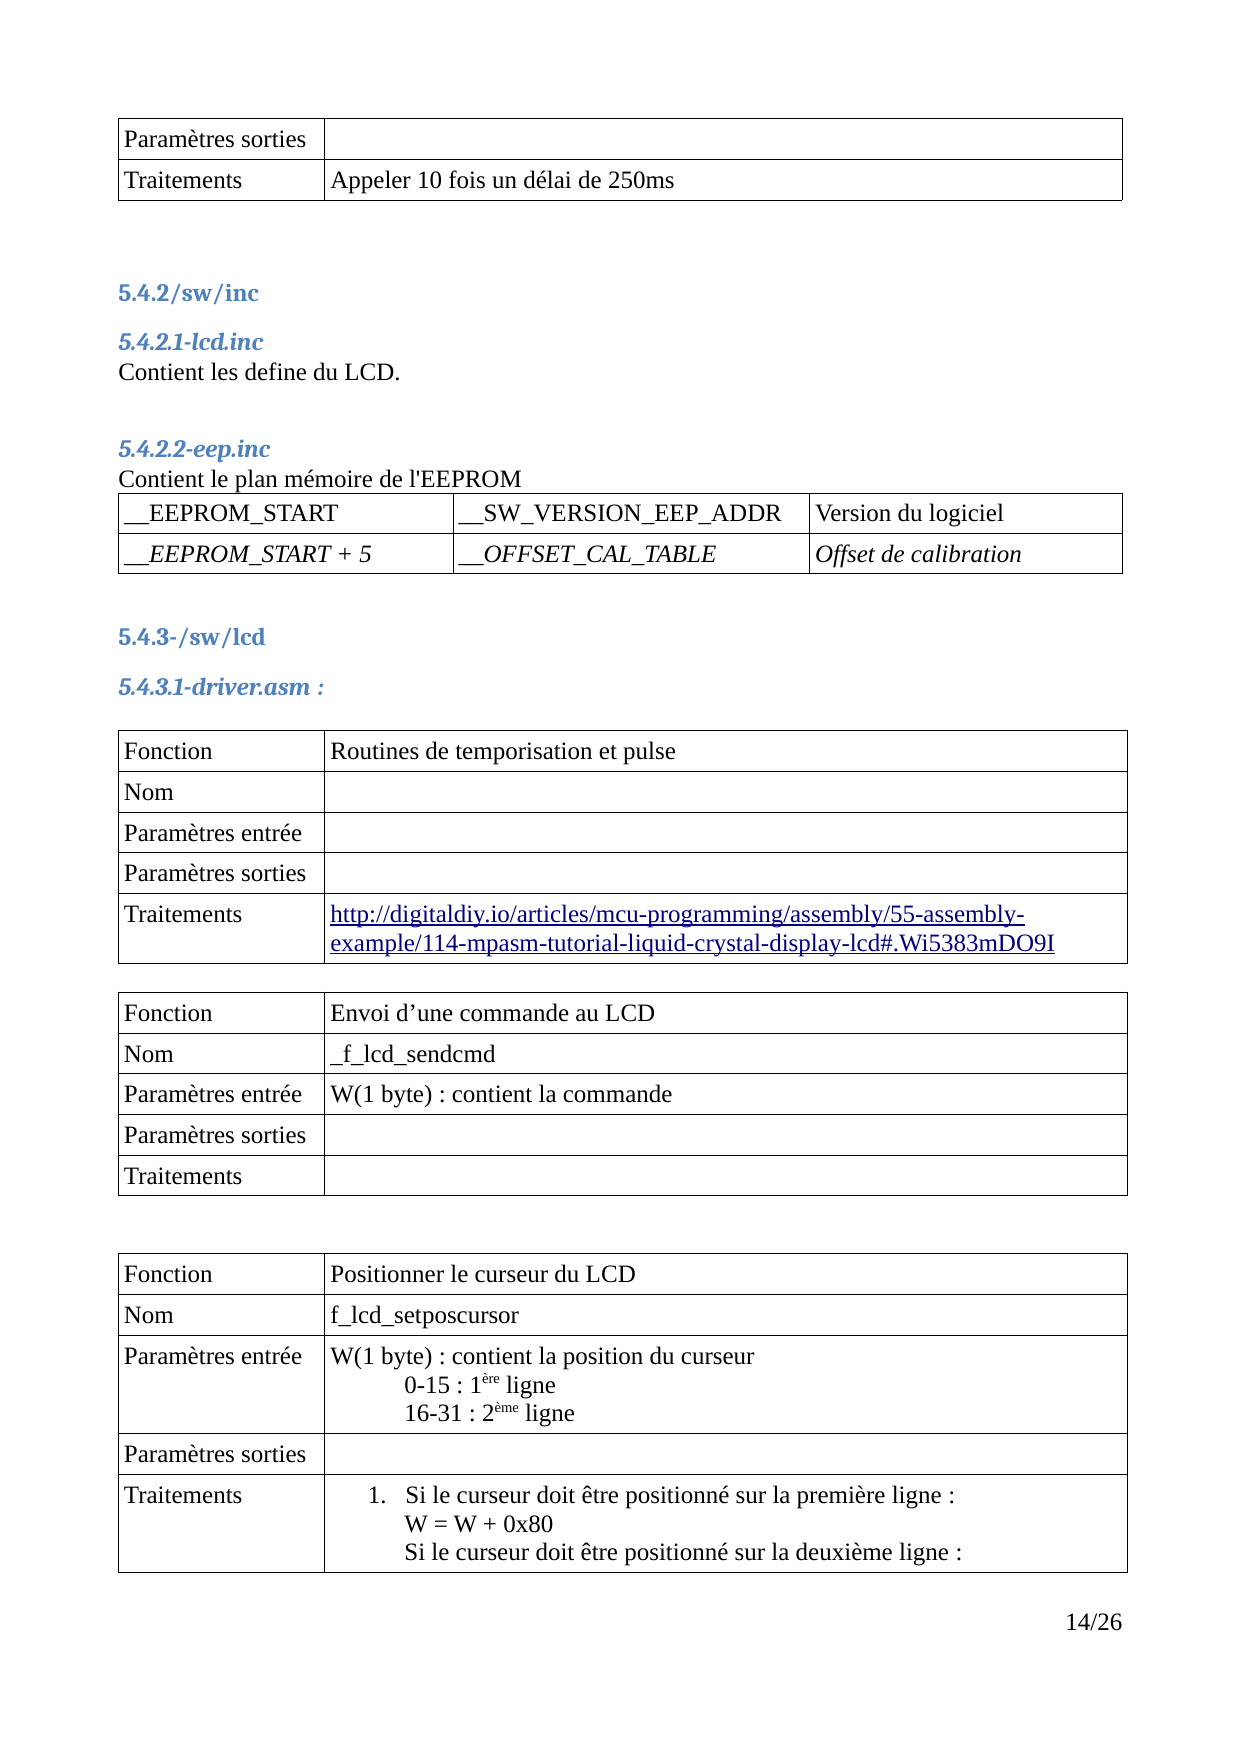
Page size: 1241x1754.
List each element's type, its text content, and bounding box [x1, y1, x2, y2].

table_header Routines de temporisation et pulse [325, 731, 1127, 771]
table_cell Traitements [119, 894, 324, 962]
table_cell Paramètres entrée [119, 1074, 324, 1114]
subtitle 5.4.3.1-driver.asm : [118, 672, 1122, 701]
table_cell Paramètres entrée [119, 813, 324, 852]
table_header Fonction [119, 731, 324, 771]
table_cell Offset de calibration [810, 534, 1122, 573]
table_header Positionner le curseur du LCD [325, 1254, 1127, 1294]
table_header __SW_VERSION_EEP_ADDR [454, 494, 809, 533]
table_cell [325, 1156, 1127, 1195]
table_cell Paramètres sorties [119, 1115, 324, 1154]
table_cell Traitements [119, 160, 324, 199]
table_cell __EEPROM_START + 5 [119, 534, 453, 573]
subtitle 5.4.3-/sw/lcd [118, 623, 1122, 652]
table_cell _f_lcd_sendcmd [325, 1034, 1127, 1073]
text Contient les define du LCD. [118, 357, 1122, 386]
table_cell W(1 byte) : contient la commande [325, 1074, 1127, 1114]
table_cell f_lcd_setposcursor [325, 1295, 1127, 1335]
table_cell __OFFSET_CAL_TABLE [454, 534, 809, 573]
table_cell Paramètres sorties [119, 1434, 324, 1474]
subtitle 5.4.2.1-lcd.inc [118, 328, 1122, 357]
table_header Fonction [119, 1254, 324, 1294]
table_cell Traitements [119, 1156, 324, 1195]
table_header Envoi d’une commande au LCD [325, 993, 1127, 1032]
table_cell [325, 772, 1127, 811]
table_header __EEPROM_START [119, 494, 453, 533]
text Contient le plan mémoire de l'EEPROM [118, 464, 1122, 493]
table_cell [325, 853, 1127, 893]
table_header Version du logiciel [810, 494, 1122, 533]
table_cell Paramètres sorties [119, 853, 324, 893]
table_cell Appeler 10 fois un délai de 250ms [325, 160, 1122, 199]
table_cell Traitements [119, 1475, 324, 1572]
table_cell [325, 813, 1127, 852]
table_header Fonction [119, 993, 324, 1032]
subtitle 5.4.2/sw/inc [118, 278, 1122, 307]
table_cell [325, 119, 1122, 159]
table_cell W(1 byte) : contient la position du curseur 0-15 : 1ère ligne 16-31 : 2ème ligne [325, 1336, 1127, 1433]
table_cell [325, 1434, 1127, 1474]
table_cell Nom [119, 1295, 324, 1335]
table_cell [325, 1115, 1127, 1154]
table_cell http://digitaldiy.io/articles/mcu-programming/assembly/55-assembly-example/114-mpasm-tutorial-liquid-crystal-display-lcd#.Wi5383mDO9I [325, 894, 1127, 962]
table_cell Nom [119, 772, 324, 811]
subtitle 5.4.2.2-eep.inc [118, 435, 1122, 464]
table_cell Si le curseur doit être positionné sur la première ligne : W = W + 0x80 Si le curseur doit être positionné sur la deuxième ligne : W = W + 0xC0 Envoi de la commande au LCD (lcd_sendcmd) [325, 1475, 1127, 1572]
table_cell Paramètres entrée [119, 1336, 324, 1433]
table_cell Paramètres sorties [119, 119, 324, 159]
table_cell Nom [119, 1034, 324, 1073]
